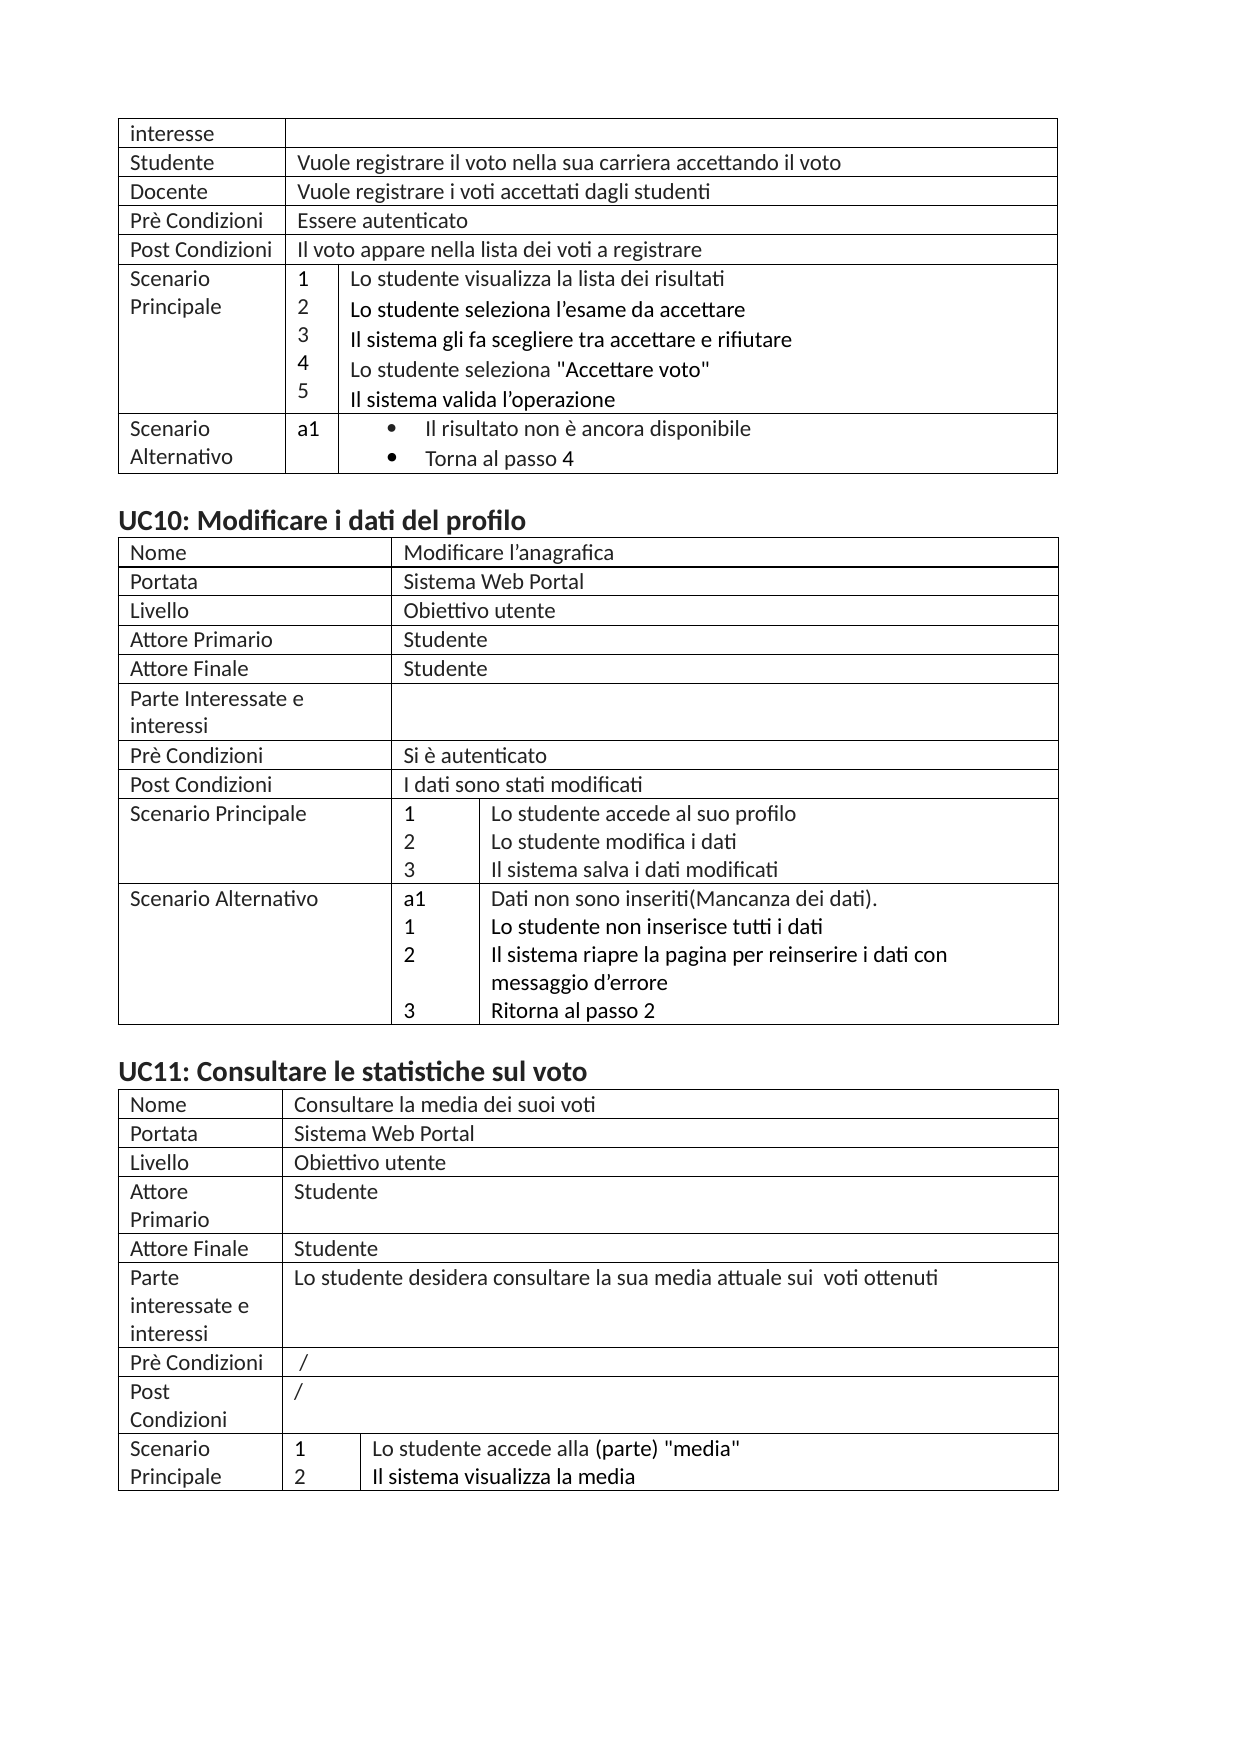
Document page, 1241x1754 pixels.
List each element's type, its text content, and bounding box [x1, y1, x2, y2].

table_cell Studente [119, 148, 285, 176]
table_cell interesse [119, 119, 285, 147]
table_cell Post Condizioni [119, 235, 285, 263]
table_cell Scenario Principale [119, 799, 391, 883]
table_cell Portata [119, 568, 391, 595]
table_cell Si è autenticato [392, 741, 1058, 769]
table_cell Lo studente desidera consultare la sua media attuale sui voti ottenuti [283, 1263, 1058, 1347]
table_cell / [283, 1377, 1058, 1433]
table_cell / [283, 1348, 1058, 1376]
table_cell Studente [392, 626, 1058, 653]
table_cell Prè Condizioni [119, 206, 285, 234]
table_cell Attore Primario [119, 1177, 282, 1233]
table_cell Studente [283, 1177, 1058, 1233]
table_cell Parte Interessate e interessi [119, 684, 391, 740]
table_cell Studente [392, 655, 1058, 683]
table_cell Attore Primario [119, 626, 391, 653]
table_cell Essere autenticato [286, 206, 1057, 234]
table_cell Post Condizioni [119, 1377, 282, 1433]
table_cell Scenario Alternativo [119, 414, 285, 473]
table_cell Lo studente accede al suo profilo Lo studente modifica i dati Il sistema salva i dati modificati [480, 799, 1058, 883]
table_cell [392, 684, 1058, 740]
table_cell 1 2 [283, 1434, 360, 1490]
table_cell a1 [286, 414, 338, 473]
table_cell Docente [119, 177, 285, 205]
table_header Nome [119, 538, 391, 566]
table_cell Il voto appare nella lista dei voti a registrare [286, 235, 1057, 263]
table_cell Scenario Principale [119, 1434, 282, 1490]
table_cell Sistema Web Portal [283, 1119, 1058, 1147]
table_cell Obiettivo utente [283, 1148, 1058, 1176]
table_cell Dati non sono inseriti(Mancanza dei dati). Lo studente non inserisce tutti i dati Il sistema riapre la pagina per reinserire i dati con messaggio d’errore Ritorna al passo 2 [480, 884, 1058, 1024]
table_cell [286, 119, 1057, 147]
table_cell Portata [119, 1119, 282, 1147]
table_cell I dati sono stati modificati [392, 770, 1058, 798]
table_cell Lo studente accede alla (parte) "media" Il sistema visualizza la media [361, 1434, 1058, 1490]
table_cell Prè Condizioni [119, 1348, 282, 1376]
table_cell Vuole registrare i voti accettati dagli studenti [286, 177, 1057, 205]
table_header Modificare l’anagrafica [392, 538, 1058, 566]
table_cell Scenario Principale [119, 265, 285, 413]
table_cell Lo studente visualizza la lista dei risultati Lo studente seleziona l’esame da accettare Il sistema gli fa scegliere tra accettare e rifiutare Lo studente seleziona "Accettare voto" Il sistema valida l’operazione [339, 265, 1057, 413]
table_cell Attore Finale [119, 1234, 282, 1262]
table_cell Obiettivo utente [392, 596, 1058, 624]
table_cell Attore Finale [119, 655, 391, 683]
text UC11: Consultare le statistiche sul voto [118, 1053, 1122, 1089]
table_cell Vuole registrare il voto nella sua carriera accettando il voto [286, 148, 1057, 176]
table_cell a1 1 2 3 [392, 884, 479, 1024]
table_cell 1 2 3 [392, 799, 479, 883]
table_cell Livello [119, 596, 391, 624]
table_cell Studente [283, 1234, 1058, 1262]
table_header Nome [119, 1090, 282, 1118]
table_header Consultare la media dei suoi voti [283, 1090, 1058, 1118]
table_cell Prè Condizioni [119, 741, 391, 769]
table_cell 1 2 3 4 5 [286, 265, 338, 413]
text UC10: Modificare i dati del profilo [118, 502, 1122, 537]
table_cell Scenario Alternativo [119, 884, 391, 1024]
table_cell Post Condizioni [119, 770, 391, 798]
table_cell Parte interessate e interessi [119, 1263, 282, 1347]
table_cell Il risultato non è ancora disponibile Torna al passo 4 [339, 414, 1057, 473]
table_cell Livello [119, 1148, 282, 1176]
table_cell Sistema Web Portal [392, 568, 1058, 595]
